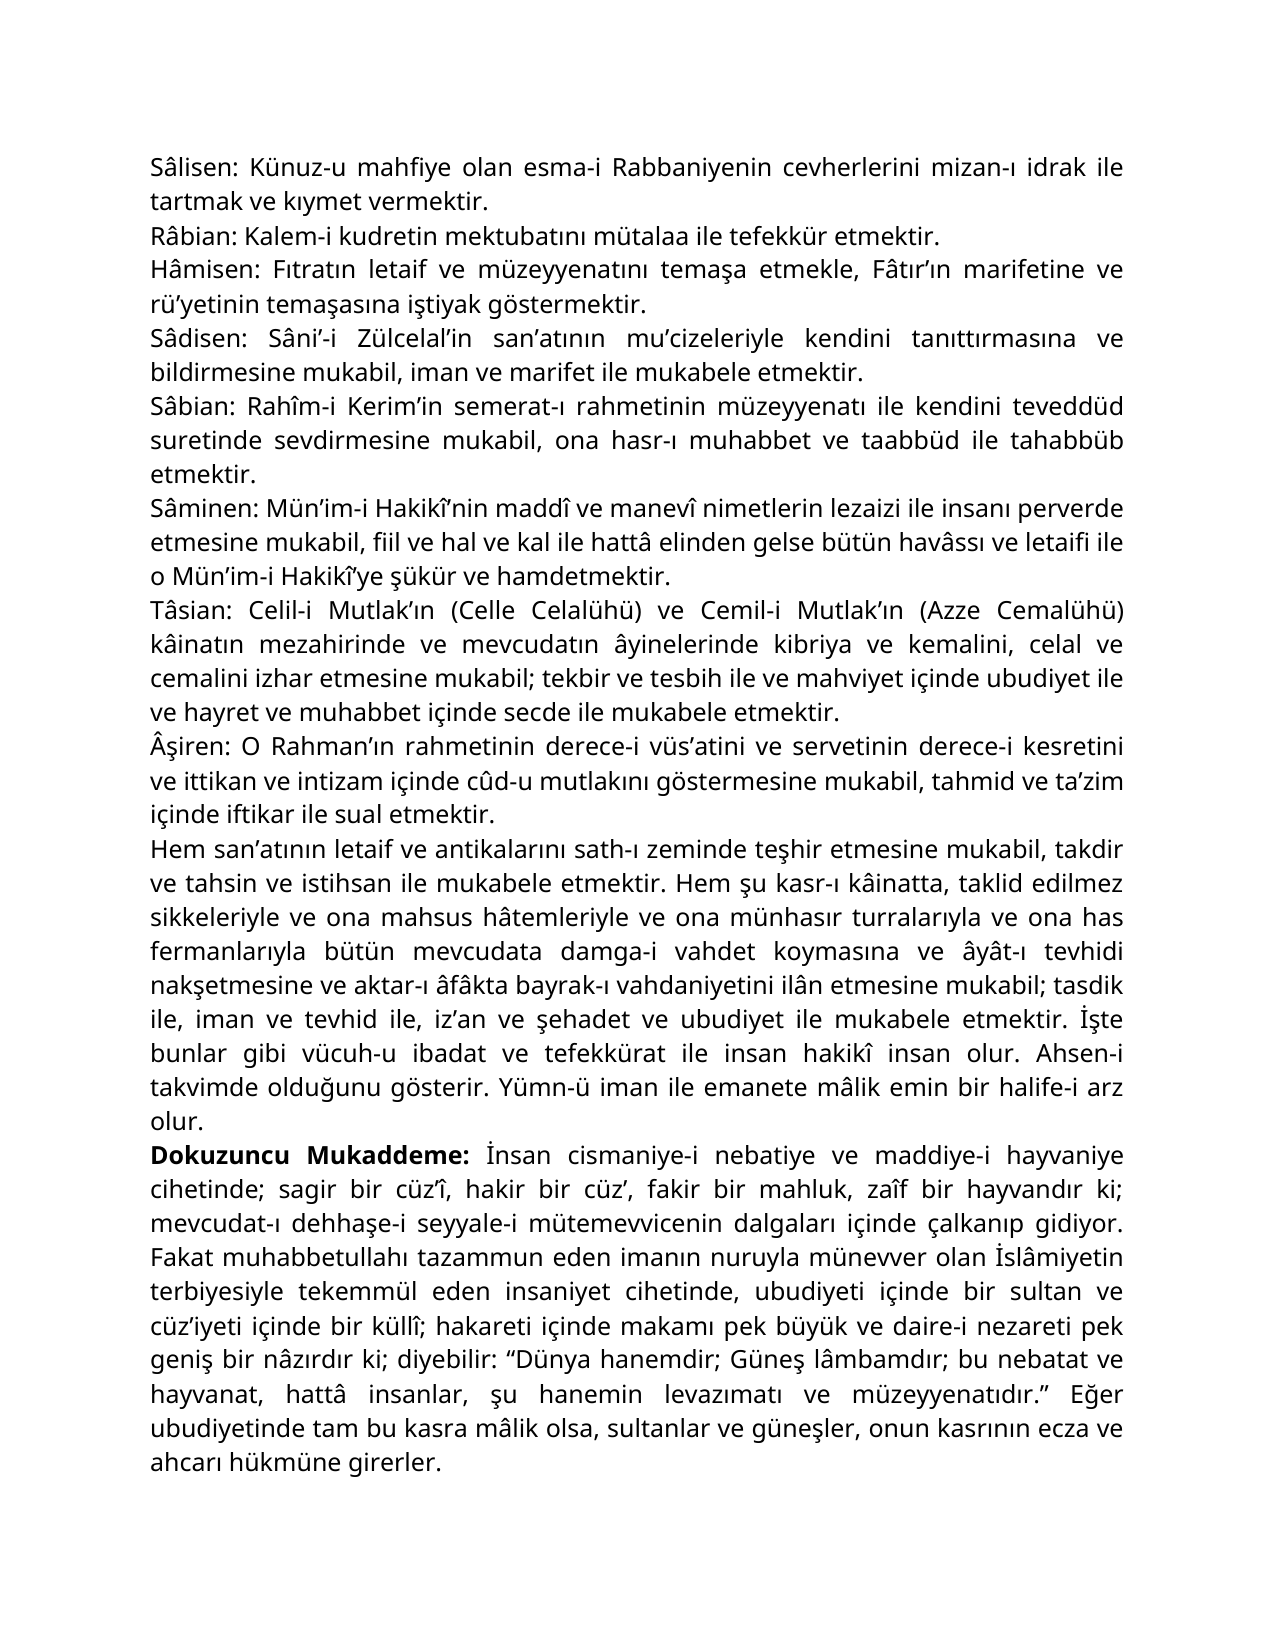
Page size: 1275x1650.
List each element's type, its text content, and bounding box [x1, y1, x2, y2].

text Âşiren: O Rahman’ın rahmetinin derece-i vüs’atini ve servetinin derece-i kesretini ve ittikan ve intizam içinde cûd-u mutlakını göstermesine mukabil, tahmid ve ta’zim içinde iftikar ile sual etmektir. [150, 729, 1125, 831]
text Râbian: Kalem-i kudretin mektubatını mütalaa ile tefekkür etmektir. [150, 218, 1125, 252]
text Dokuzuncu Mukaddeme: İnsan cismaniye-i nebatiye ve maddiye-i hayvaniye cihetinde; sagir bir cüz’î, hakir bir cüz’, fakir bir mahluk, zaîf bir hayvandır ki; mevcudat-ı dehhaşe-i seyyale-i mütemevvicenin dalgaları içinde çalkanıp gidiyor. Fakat muhabbetullahı tazammun eden imanın nuruyla münevver olan İslâmiyetin terbiyesiyle tekemmül eden insaniyet cihetinde, ubudiyeti içinde bir sultan ve cüz’iyeti içinde bir küllî; hakareti içinde makamı pek büyük ve daire-i nezareti pek geniş bir nâzırdır ki; diyebilir: “Dünya hanemdir; Güneş lâmbamdır; bu nebatat ve hayvanat, hattâ insanlar, şu hanemin levazımatı ve müzeyyenatıdır.” Eğer ubudiyetinde tam bu kasra mâlik olsa, sultanlar ve güneşler, onun kasrının ecza ve ahcarı hükmüne girerler. [150, 1138, 1125, 1478]
text Hem san’atının letaif ve antikalarını sath-ı zeminde teşhir etmesine mukabil, takdir ve tahsin ve istihsan ile mukabele etmektir. Hem şu kasr-ı kâinatta, taklid edilmez sikkeleriyle ve ona mahsus hâtemleriyle ve ona münhasır turralarıyla ve ona has fermanlarıyla bütün mevcudata damga-i vahdet koymasına ve âyât-ı tevhidi nakşetmesine ve aktar-ı âfâkta bayrak-ı vahdaniyetini ilân etmesine mukabil; tasdik ile, iman ve tevhid ile, iz’an ve şehadet ve ubudiyet ile mukabele etmektir. İşte bunlar gibi vücuh-u ibadat ve tefekkürat ile insan hakikî insan olur. Ahsen-i takvimde olduğunu gösterir. Yümn-ü iman ile emanete mâlik emin bir halife-i arz olur. [150, 831, 1125, 1138]
text Sâlisen: Künuz-u mahfiye olan esma-i Rabbaniyenin cevherlerini mizan-ı idrak ile tartmak ve kıymet vermektir. [150, 150, 1125, 218]
text Sâminen: Mün’im-i Hakikî’nin maddî ve manevî nimetlerin lezaizi ile insanı perverde etmesine mukabil, fiil ve hal ve kal ile hattâ elinden gelse bütün havâssı ve letaifi ile o Mün’im-i Hakikî’ye şükür ve hamdetmektir. [150, 491, 1125, 593]
text Hâmisen: Fıtratın letaif ve müzeyyenatını temaşa etmekle, Fâtır’ın marifetine ve rü’yetinin temaşasına iştiyak göstermektir. [150, 252, 1125, 320]
text Sâbian: Rahîm-i Kerim’in semerat-ı rahmetinin müzeyyenatı ile kendini teveddüd suretinde sevdirmesine mukabil, ona hasr-ı muhabbet ve taabbüd ile tahabbüb etmektir. [150, 388, 1125, 491]
text Tâsian: Celil-i Mutlak’ın (Celle Celalühü) ve Cemil-i Mutlak’ın (Azze Cemalühü) kâinatın mezahirinde ve mevcudatın âyinelerinde kibriya ve kemalini, celal ve cemalini izhar etmesine mukabil; tekbir ve tesbih ile ve mahviyet içinde ubudiyet ile ve hayret ve muhabbet içinde secde ile mukabele etmektir. [150, 593, 1125, 729]
text Sâdisen: Sâni’-i Zülcelal’in san’atının mu’cizeleriyle kendini tanıttırmasına ve bildirmesine mukabil, iman ve marifet ile mukabele etmektir. [150, 320, 1125, 388]
